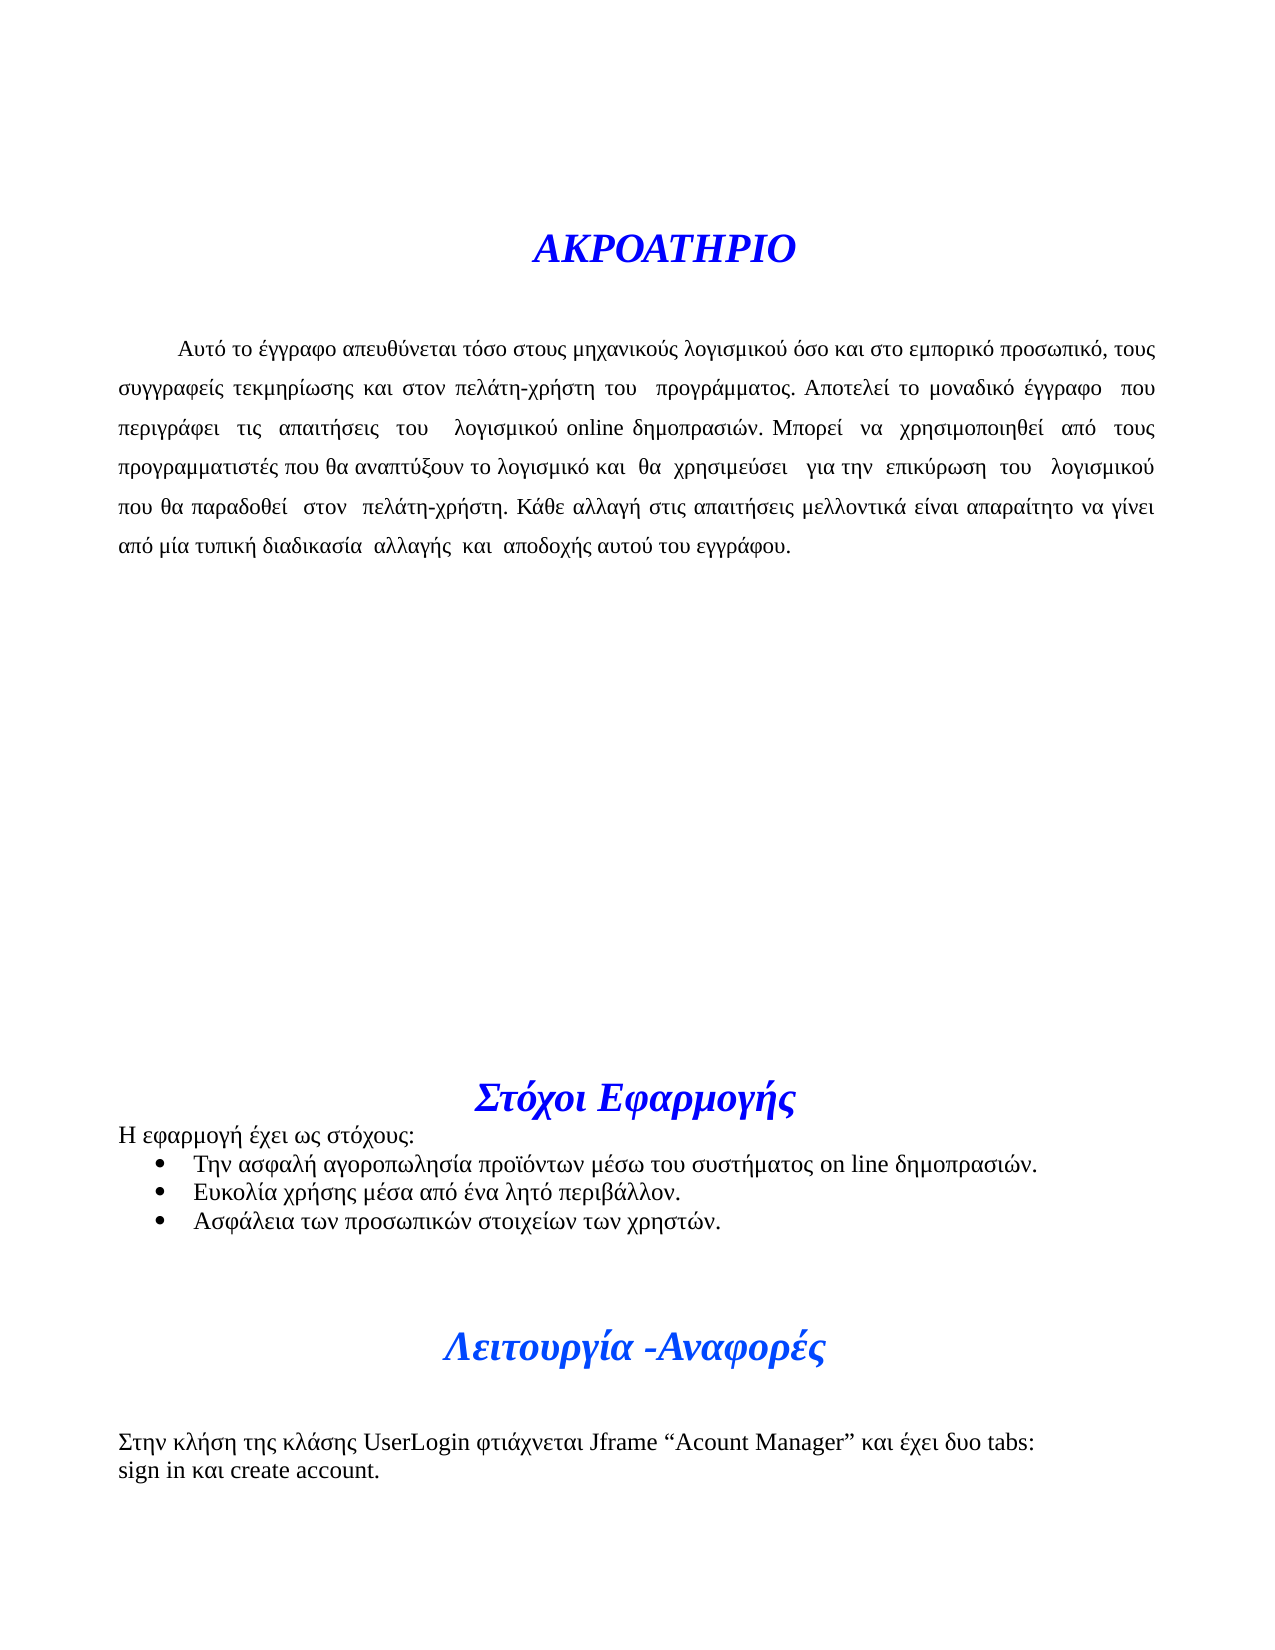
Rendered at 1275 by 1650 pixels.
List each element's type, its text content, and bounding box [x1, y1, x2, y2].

text Λειτουργία -Αναφορές [118, 1321, 1157, 1369]
text Η εφαρμογή έχει ως στόχους: [118, 1120, 1157, 1149]
text Στην κλήση της κλάσης UserLogin φτιάχνεται Jframe “Acount Manager” και έχει δυο tabs: [118, 1427, 1157, 1455]
text ΑΚΡΟΑΤΗΡΙΟ [118, 223, 1157, 271]
text Αυτό το έγγραφο απευθύνεται τόσο στους μηχανικούς λογισμικού όσο και στο εμπορικό προσωπικό, τους συγγραφείς τεκμηρίωσης και στον πελάτη-χρήστη του προγράμματος. Αποτελεί το μοναδικό έγγραφο που περιγράφει τις απαιτήσεις του λογισμικού online δημοπρασιών. Μπορεί να χρησιμοποιηθεί από τους προγραμματιστές που θα αναπτύξουν το λογισμικό και θα χρησιμεύσει για την επικύρωση του λογισμικού που θα παραδοθεί στον πελάτη-χρήστη. Κάθε αλλαγή στις απαιτήσεις μελλοντικά είναι απαραίτητο να γίνει από μία τυπική διαδικασία αλλαγής και αποδοχής αυτού του εγγράφου. [118, 335, 1157, 559]
list Ασφάλεια των προσωπικών στοιχείων των χρηστών. [156, 1206, 1157, 1235]
text Στόχοι Εφαρμογής [118, 1072, 1157, 1120]
list Την ασφαλή αγοροπωλησία προϊόντων μέσω του συστήματος on line δημοπρασιών. [156, 1149, 1157, 1177]
list Ευκολία χρήσης μέσα από ένα λητό περιβάλλον. [156, 1177, 1157, 1206]
text sign in και create account. [118, 1455, 1157, 1484]
